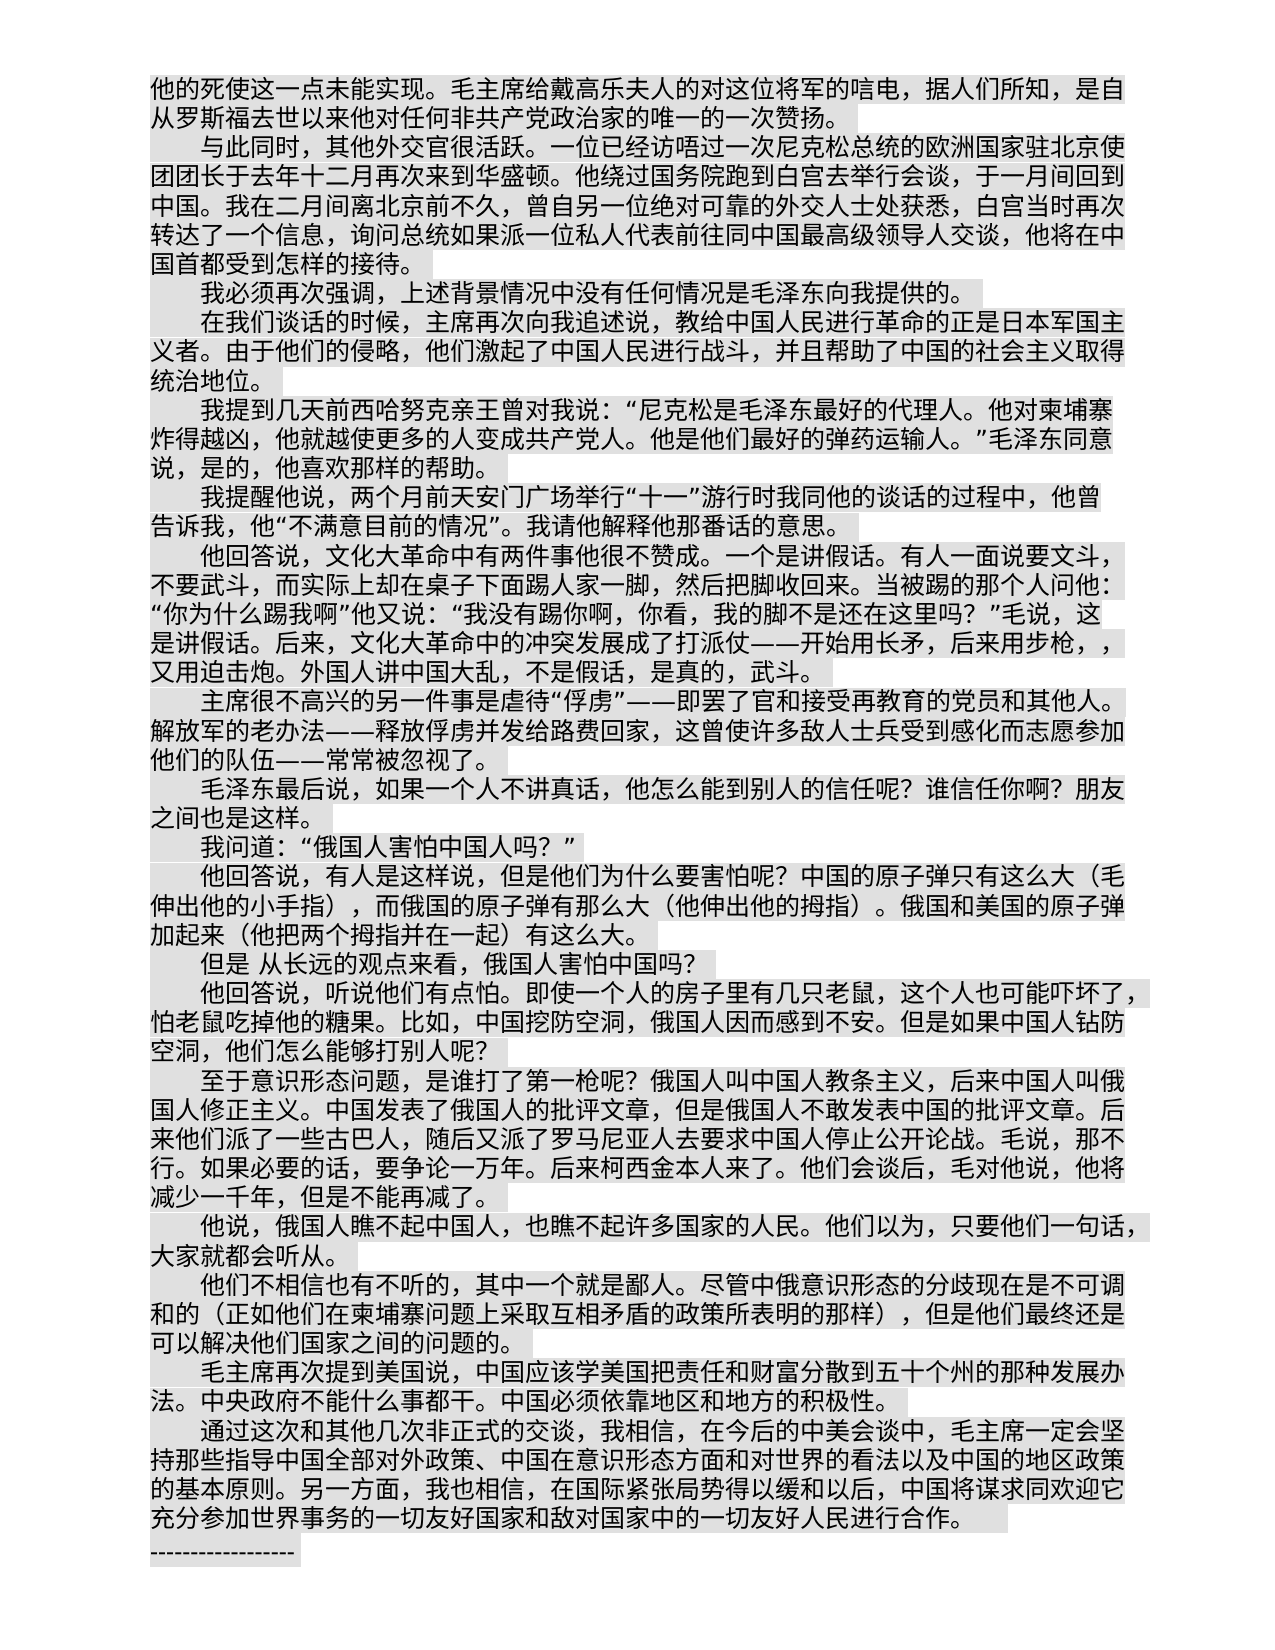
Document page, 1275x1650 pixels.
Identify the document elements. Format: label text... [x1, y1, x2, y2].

text TO 123 西行漫步作者埃德加·斯诺1970年訪問中國一年後，分別在美國及義大利發表文章。1972年作者過逝。 一九七一年四月十八日意大利《时代》周刊---同毛泽东的一次交谈 一九七一年四月三十日美国《生活》杂志--我们同毛泽东谈了话 兩篇文章毛沒有提到日本 ，如果你另有所本，請找出來來源，否則你就是造謠胡扯。 意大利《时代》周刊 同毛泽东的一次交谈 去年十月，我登上了天安门城楼，周恩来总理乎意料地来找我。几秒钟之后，我的妻子和我被介绍给了毛泽东，这发生在中国的中心，在人类四分之一的中心。在下面能容纳五十万人的大广场上，一个大标语牌上写着毛泽东一九七零年五月二十日声明中的一句话，这一声明保证中国坚决支持柬埔寨的西哈努克亲王反对郎诺和美国，坚决支持刚刚建立起来的印之人民反美联盟，毛的这句话是： “全世界人民团结起来，打败美国侵略者及其一切走狗！” 后来，在毛主席七十七寿辰那天，《人民日报》发表了我们在天安门上的照片，照片的说明中把我说成是“美国友好人士”。那天这家报纸在每天都刊登毛思想的右上角登了这样一句话，“全世界人民包括美国人民都是我们的朋友。” 毛总是注意把各国人民同其政府的政策区分开来，我对于自己能作为这一态度的一个象征而感到高兴。 主席同我紧紧握手表示欢迎。他比一九六五年我上一次看到他时瘦了些，但更精神了，正是在那时，他正要采取他的政治生涯中也许是最勇敢的决定，但这一点我是现在才知道的。 主席简短地向我谈了一九六七年的几乎是无政府状态的情况，同时我们一起看那些为庆祝国庆准备的生动的彩车，真是五彩缤纷，形象动人！重点是中国的生产和备战。到处都有穿军装的人，但是，可以看到的为数不多的武器是民兵队伍手里的武器，其中有很多姑娘，头上梳着辫子。颂扬毛的著作的生动的画面一个接一个，但首先是涉及工厂、公社、文化事业和军事生活的画面。全身塑像和半身像，有的很大，重现了站在我身边的这位人物、这位领袖、这位第二次的解放即文化上的解放的创议人的形象。这第二次的解放是为了使革命象原来的那样纯洁，是为了让空前广泛的群众参加到革命中来。 在我们面前通过的游行队伍喊着，毛主席万岁，毛主席万岁，毛主席万万岁！很多青年人的眼里饱含着热泪。 我不由得指着这怀着崇拜心情的游行队伍问毛： “您觉得所有这些怎么样？您的印象如何？” 主席微露嗔色，摇摇头，又说“很好”，但看来他不是十分满意的。这是什么意思？又过来一些游行的人把我们的谈话打断了，使他没有能回答我的问话。只是在经过几周之后，在一次长时间的谈话中，我重新提出这一问题时，毛才非常坦率地向我谈到，个人崇拜是“讨嫌”的。我这才发现，在十月的那天，他的反应并不是赞成那些成千上万双手里拿着用来赞扬毛语录的画面、旗子和鲜花的。 问题仍然是重建党和重建国家的领导机构。据周恩来说，原来的党员恢复组织生活得占百分之九十五，而很多很有经验的干部正在等待重新任命职务。 当然，党的核心形式上在一九六九年四月就已经建立起来，那时，九大选出了新的中央委员会。但是，那时大量的老干部还在公社或者五-七干校（毛发出有关指示的日子）劳动。最严重的情况是，他们还得等待“解放”，还要令人满意地完成“斗、批、改”的三个阶段才能得到解放。另外一些干部被送去进行正常的思想教育，这是所有的党员都应该定期接受的教育。 同时，从家庭开始对新宪法进行全国性的讨论，新宪法号召要提高警惕，要进行群众性的大批判。新宪法的通过同第四届人大召开将一起使文化大革命达到最高峰。新宪法说中国是“中国共产党领导的”“无产阶级专政的社会主义国家”。七月一日将庆祝中国共产党的五十周年，那时，通过在形式上重建省委——这是“改”的象征————以及全国团结，政权的恢复，重建工作将完成。 “走资派”刘接受挑战 一九六六年党瘫痪到最严重程度时，重建的进程是很困难很艰巨的，那时，文化革命发展到了摧毁党的地步。 为什么这样强大的党的创建者和公认的天才领袖要“断然粉碎这个党”呢？这不是毛原来的打算，他只是要把“一小撮”人清除出权力结构。但是，最后触及到了很多高级领导人和毛的一些最老的同事。为首的是刘少奇，他是党的第一副主席，国家主席。 毛泽东永远是党的主席，刘是他的第一“副主席”。但是，一九六四年，毛失去了对他的“继任人”们组成的大部分机构，首先是国家机构的实际控制。比如，一九六五年，他甚至不能在北京的党报上发表一篇重要的文章，文章的目的是开始文化革命的宣传阶段。毛不得不以小册子的方式在上海发表它。 刘及其在中央委员会的盟友一直利用毛的名望利用国家、工会、党校、政治干部和官员来施展阴谋。确实，很多干部都认为自己是真正的毛泽东主义者，但是，刘以及同刘一样思想的那些同伙特别在一九五九到六一年的经济危机之后，在理论上利用了对毛的崇拜，在实际上侮辱了毛主义。他们不强调阶级斗争而只搞生产，他们只靠“专家”来提高技术水平，搞政治为经济权利和技术权利服务。他们主张扩大国家信贷（以及国家债务），而不是“大跃进”，不是以积极的劳动的思想热情来作资本。 在讨论后来成为毛的文化革命的纲领的文件时最后摊牌了。在一次决定性的冲突中，刘顽固地反对毛的第一点、也是最基本的一点：“斗垮走资本主义道路的当权派，批判资产阶级的反动学术“权威””，批判资产阶级和一切剥削阶级的意识形态，改革教育，改革文艺，改革一切不适应社会主义经济基础的上层建筑……” 刘面临的一个选择：要么粉碎自己的机构，要么进行较量。他没有放弃挑战。一九六五年一月二十五日，而不是在此之前，毛决定，刘必须下台。至少是一个高级负责人对我谈了这一点。 毛认为，人民和党员群众虽然是站在他的一边的，但被阴险的反对派引上了邪路。青年必须经历更深刻的第二次革命，接受教育，必须在斗争中接受锻炼，通过深入学习毛的教导重新获得生气。他希望恢复已经丧失的延安时代（一九三七——四七年）的精神，那时，一种平等的思想主宰那个时代，那时，毛的思想和党的首脑们教育党员们去争取最后的胜利。 应当有一种高于一切的思想，这就是毛的教导。这就意味着，高度集中，精简机构，相信群众的积极性和创造性，使城里人学会当农民，优先满足占人口百分之八十的农民的要求，农民自己用本身劳动创造的财富来进行集体投资，取消资产阶级的一切影响。换句话说，毛要的事，他的革命生涯的经历，以及必然的一切结果，让新的一代也来经历一番。 训练大家使用武器 因此，毛的信念所提出的第一个问题就是，党正沿着（苏联）修正主义的道路走向资本主义，正在出现一个新的特权阶层，一个掌权的官僚阶层，一个脱离人民的官吏阶层。第二个问题是同第一个问题密切联系的，即刘少奇妄图提出以妥协来解决中苏之间的僵局的问题。从一九六五年起，美国对北越的进攻出现了把战争扩大到中国的危险。刘要派一个中国代表团参加一九六六年召开的苏共二十三大，目的是恢复中苏联盟。毛的态度恰恰相反：要相信自己，要独立，要把 全国办成一个大学校，学习用人民战争反对美帝国主义和苏联社会帝国主义。 还讨论到了很多次要的问题和一些政治问题，但上面提到的两个问题是基本的。现在，人们说，刘和毛从一开始就代表着“两条路线”。毫无疑问，“两条路线”是存在的。据毛说，在党由两个人领导的四十五年里，也存在这样的情况，“非对抗性矛盾（逐步）变成了对抗性矛盾”（不可调和的矛盾）。是个人争权的斗争吗？人情的因素是不能完全同客观政治现实分开的，但是，毫无疑问，毛和刘之间的冲突首先是由于，两个人对于伟大的中国革命的方法和目标的考虑在实质上是不相同的。 关于后来发生的事已经写了很多，但这些历史是很复杂的，很难在这里用几行字说清。但只要说一点就够了，即毛在解放军帮助下所取得的胜利是如此全面，以致副主席、国防部长林彪可以在党的九大（九大定他为毛的法定继任人）说：“在任何时候、任何情况下，谁反对毛主席、谁反对毛泽东思想，就全党共讨之，全国共诛之。” 现在的事实是，毛泽东思想终于把全国动员到如下这样的目标上来：加速消灭城乡差别;提高生活水平和文化水平；工人、农民、士兵、党的官员和技术人员都一样有可能前进；农业技术和农业生产纳入学校教学内容之中，大家都亲自经历一番；消灭一切资产阶级思想，特别是在知识分子和官员当中残留的资产阶级思想；是学生和工人溶为一体，把学校的理论和工作实践结合起来，这样来使高等教育无产阶级化；按军队的而教育办法训练大家都使用武器；把青年培养成为这样的代表一个阶级的一代人：他们十分开通，受到良好教育，具有为全国人民和全世界人民服务的思想，不顾个人的得失，具有首先使人类最终摆脱饥饿、贪婪、无知、战争和资本主义这样的世界观。 这就是一切？是的，但还有别的。我只是简单地转述了我从官员、毛思想的积极分子以及受过毛思想的“再教育”的人那里听来的话。我也是用毛思想来解释文化革命过去是怎么回事、现在又是怎么回事的。 梦想参军 从林彪在党的九大宣布“无产阶级文化大革命取得了伟大胜利”至今两年以来，几乎占人口百分之九十七的非党群众在今天是如何生活得呢？ 幼儿园的许多孩子们给我唱了《毛主席永远和我们在一起》的歌子。任何人都会对你说他热爱毛主席。而且，今天的人同一九六五年我认识的人，除了大家都佩戴毛主席像章之外，在外表上几乎再没有任何区别。人们的穿着都一样：灰色和浅蓝色的裤子和上衣，男女都一样，别的就是草绿色和蓝色卡叽衣服。许多人宁愿在家里穿较好的和色彩鲜艳的衣服，然而现在在街上看到的“时兴”服装绝对是无产阶级化的。在城市里，农民和知识分子越来越难区分，象街道是干净整齐的一样，这两种人都是干净整齐的。 人们纯朴自然，言谈行动彬彬有礼。今天，群众都更多地受到教育；几乎所有的儿童都上学；在很多工厂里，工人都是中学毕业生。由于在过去二十年里载了许多树，城市变得漂亮起来；对农业的全面改造正改变着农村的旧面貌。 中国显然是从未有过地富裕起来，但不是个人富裕。 人们的营养丰富，身体健康，衣着合身；每周六天工作、参加政治活动或学习技术。空闲的时候，人们如果不去挖地道或修防空洞，就在家休息，或者打乒乓球或者是同朋友去游泳。人们偶尔也有一些担心的事，但担心的不是食品价格上涨、医药费用或税收增加。人们的生活水平不是很高，但是，他们不知道什么是借债和典当，不必担心折磨过他们的父母的饥饿和贫困。人们看到的报纸和杂志登的首先是政治和鼓舞人的消息，现在没有一个中国人是不关心政治的。另一方面，人们不必因这样的消息而感到担心：犯罪行为、经济危机、污辱、种族骚乱、婚姻丑事、吸毒、腐败行为、对富人的阶级性的妒忌等等。正如一个观察家所说的那样，中国是“道德的渊薮”。 我看到，工资稍有变动，即低工资和中等工资略有增加，高工资稍有缩减。 在十几个大城市里，在一些省城和公社里我看到，消费品很好，售价比一九六五年低或者几乎相等。 粮食、食油和棉布都是定量供应的。粮食定量根据人们的工种不同而不同，每人每月的定量在十三公斤到二十公斤之间，再加上目前供应充足的副食品，这是足够的了。中国是世界上生产棉纺品最多的国家，但这是在国际市场上的地位，在国内每人配给五米半棉布。相反，合成纤维品是随便购买的，因而需求量也就很大。食油的定量平均起来可以足够一家人的需要。除此以外，所有的消费品都是随便购买的。我没有看到私人汽车有所增加，为此，城市和铁路运输良好。交通费极低。 普通人一家也许至少有一辆自行车（农民也是如此）。有很多类型的住房，但一般说来都比过去的好（在农村，农民有自己的房屋，不必交房钱）。工厂工人的医疗费用食油他们的组织支付的。医药的售价比起西方国家的售价来简直可以说是不必花钱，避孕药是免费供应的。 除了这一切以外，只要对文化革命进行比较深刻的分析就可能充分地估价中国人民的生活方式。文化革命的效果在工厂、农村的公社、教育、医疗卫生、各种类型的文化活动和军队等方面的组织及政治改变当中是特别显著的。今天，青年的最大的想望是能参加海、陆、空军，但只有少数人被挑选上。 ----------------------------------------------------------- 美国《生活》杂志 毛泽东的一次交谈 毛泽东主席在去年十二月十八日在北京同我进行的一次长达五小时的谈话中，表述了他对中美关系、中俄关系和对外关系方面的其他一些问题以及对无产阶级文化大革命及其后果的一些看法。 主席批评了对毛“个人崇拜”的专讲形式的做法，解释了为什么在文化革命期间曾有必要采取这种讨嫌的做法，并且预言这种做法将逐渐改变。他说，人民共和国政府不久将让能代表美国广泛的政界和新闻舆论界的右、中、左三方面的一些人访问中国。他谈到赞成同美国最高级官员（包括尼克松先生在内）开始进行谈话。他说他寄很大希望于美国人民，认为美国人民将是一只有益于世界的潜在力量。 毛主席强调说，他不希望进行接见记者式的谈话。我们进行的是一次交谈。但是，只是在最近我才能够证实他不反对在不直接引用原话的情况下发表他的某些意见。 那是在清晨。我们共进了早餐，一直谈到一点左右。 毛宽敞的书房里四面都是书架，书架上摆满了数以百计的中文书籍，其中也有少量的外文书籍。许多书中插着注有解释的、作书签用的纸条。大写字桌上高高地堆着报刊和手稿。这是正在从事写作的作家的工作室。通过宽敞的窗户，可以瞥见园景，据说主席亲自在园子里种植蔬菜和试种庄稼。 我们讨论了我写的关于我们上次一九六五年一月谈话的报道，在那篇报道中，我曾写道，他承认中国确有“个人崇拜”。因为我写了这一点，有些人曾批评过我。 他说，那些反对我在一九六七年和一九六八年重访中国的官员都属于一个极左集团的，这个集团曾一度夺了外交部的权，但是，他们都早就被全部清除了。毛继续说，在我们一九六五年进行谈话的时候，许多权力——各个省、各个地方党委内，特别是北京市党委内的宣传工作地权力——他都管不了了。正因为如此，他那时曾说过需要有更多的个人崇拜，以便鼓动群众去摧毁反毛的、党的官僚机构。 今天，情况不同了。主席说，所谓“四个伟大”——对毛本人的称号——“伟大的导师、伟大的领袖、伟大的统帅、伟大的舵手”讨嫌。总有一天要统统去掉。只剩下“TEACHER（导师 ）”这个词，就是教员。毛历来是当教员的，现在还是教员。甚至在他成为共产主义者之前，他就是长沙的一个小学教员。其他的称号一概辞去。 我说：“我常常想，不知道那些呼毛口号最响，挥动旗子最起劲的人，是不是——就象有些人所说的——在打着红旗反红旗。” 毛点点头。他说，这些人分三种。一种是真心实意的。第二种是随大流的——因为别人喊“万岁”，他们也跟着喊。第三种人是伪君子。我（按：指斯诺）没有受这一套的骗是对的。 我说：“我记得，就是你一九四九年进北京之前，中央委员会通过了一个决议——据说是根据你的建议——禁止用任何人的名字来命名街道、城市或地方。” 他说，是的，他们避免了这种做法；但是，其他的崇拜形式出现了。有那么多的标语、画像和石膏像。红卫兵坚持说，如果你周围没有这些东西，你就是反毛。在过去几年中，有必要搞点个人崇拜。现在没有这种必要了，应当降温了。 他接着说，但是，难道美国人就没有自己的个人崇拜吗？各个州的州长、各届总统和内阁各个成员没有 一些人去崇拜他，他怎么能干下去呢？总是有人希望受人崇拜，也总有人愿意崇拜别人。他问我说，如果没有人读你的书和文章，你会高兴吗？总要有点个人崇拜嘛。 毛主席对这种有关神和上帝的现象——人需要被人崇拜，也需要崇拜被人——显然考虑过很多。在以前的访问中，他曾详细谈过这个问题。 我说：“伏尔泰曾写道，如果没有上帝，人类也必须造一个。在那个时代，如果他表示他是一个彻底的无神论者，他就可能掉脑袋。” 毛同意，许多人因为说了比这要轻得多的话就掉了脑袋。 我说：“自那时以来我们已经取得了一些进步。人类已经在一些事情上改变了上帝的观点。其中一件事就是节制生育，在这个问题上，中国现在同五年前或者十年以前比较起来有了很大的变化。” 他说，没有。说我（按：斯诺）受人欺骗了。在乡下，妇女仍然想要男孩。如果第一个和第二个孩子都是女孩，她还想再生一个。如果生了第三个，还是个女孩，这位母亲还想再生。很快就生了九个。这位母亲已经四十五岁左右了，她最后只好决定就这样算了。这种态度必须改变，但是需要时间。在美国情况也许一样吧？ 主席说，要男女完全平等，现在不可能。但是在中国人和美国人之间无需有偏见。可以相互尊重和平等。他说他寄很大希望于这两国人民。 如果苏联不行，那么他将寄希望于美国人民。单是美国就有两亿多人口。生产已经高于各个国家，教育普及。他将高兴看到在那里出现一个党来领导革命，虽然他并不预料在最近的将来就会出现。 他说，同时，外交部正在研究让美国人左、中、右都来访问中国。是否应当让代表垄断资本家的尼克松这样的右派来呢？应当欢迎他来，因为，据毛解释说，目前中美两国之间的问题要跟尼克松解决。毛将高兴同他谈，他当做旅行者也行，当作总统也行。 他说，遗撼的是我（按：指斯诺）代表不了美国；我不是一个垄断资本家。我能够解决台湾问题吗？何必那么僵着？蒋介石还没有死。但是台湾关尼克松什么事？这个问题是杜鲁门和艾奇逊搞的。 有一点提一下也许是适宜的——这并不是我同毛主席谈话内容的一部分——这就是：在北京的外国外交官去年了解到，某些中国人当时正在转达华盛顿给中国政府的信。这种联系旨在向中国领导人说明尼克松先生对亚洲的“新看法”。据说，尼克松坚决要尽快撤出越南，谋求通过谈判由国际保证东南亚的独立；通过弄清台湾问题结束中美关系的僵局，使这个人民共和国进入联合国并同美国建立外交关系。一九七零年有两个重要的法国人来过中国。第一个是计划部长安德烈-贝当古，第二个是戴高乐政权时的总理莫里斯-顾夫-德姆维尔。莫-顾夫-德姆维尔为戴高乐将军访华作好了安排，这次访问本来是准备在今年进行的。我自权威方面获悉，尼克松先生最早是向戴高乐将军透露他打算谋求同中国取得真正的缓和的。有些人当时曾预料戴高乐在访问时将在促成中美认真交谈方面起关键的作用。他的死使这一点未能实现。毛主席给戴高乐夫人的对这位将军的唁电，据人们所知，是自从罗斯福去世以来他对任何非共产党政治家的唯一的一次赞扬。 与此同时，其他外交官很活跃。一位已经访唔过一次尼克松总统的欧洲国家驻北京使团团长于去年十二月再次来到华盛顿。他绕过国务院跑到白宫去举行会谈，于一月间回到中国。我在二月间离北京前不久，曾自另一位绝对可靠的外交人士处获悉，白宫当时再次转达了一个信息，询问总统如果派一位私人代表前往同中国最高级领导人交谈，他将在中国首都受到怎样的接待。 我必须再次强调，上述背景情况中没有任何情况是毛泽东向我提供的。 在我们谈话的时候，主席再次向我追述说，教给中国人民进行革命的正是日本军国主义者。由于他们的侵略，他们激起了中国人民进行战斗，并且帮助了中国的社会主义取得统治地位。 我提到几天前西哈努克亲王曾对我说：“尼克松是毛泽东最好的代理人。他对柬埔寨炸得越凶，他就越使更多的人变成共产党人。他是他们最好的弹药运输人。”毛泽东同意说，是的，他喜欢那样的帮助。 我提醒他说，两个月前天安门广场举行“十一”游行时我同他的谈话的过程中，他曾告诉我，他“不满意目前的情况”。我请他解释他那番话的意思。 他回答说，文化大革命中有两件事他很不赞成。一个是讲假话。有人一面说要文斗，不要武斗，而实际上却在桌子下面踢人家一脚，然后把脚收回来。当被踢的那个人问他：“你为什么踢我啊”他又说：“我没有踢你啊，你看，我的脚不是还在这里吗？”毛说，这是讲假话。后来，文化大革命中的冲突发展成了打派仗——开始用长矛，后来用步枪，，又用迫击炮。外国人讲中国大乱，不是假话，是真的，武斗。 主席很不高兴的另一件事是虐待“俘虏”——即罢了官和接受再教育的党员和其他人。解放军的老办法——释放俘虏并发给路费回家，这曾使许多敌人士兵受到感化而志愿参加他们的队伍——常常被忽视了。 毛泽东最后说，如果一个人不讲真话，他怎么能到别人的信任呢？谁信任你啊？朋友之间也是这样。 我问道：“俄国人害怕中国人吗？” 他回答说，有人是这样说，但是他们为什么要害怕呢？中国的原子弹只有这么大（毛伸出他的小手指），而俄国的原子弹有那么大（他伸出他的拇指）。俄国和美国的原子弹加起来（他把两个拇指并在一起）有这么大。 但是 从长远的观点来看，俄国人害怕中国吗？ 他回答说，听说他们有点怕。即使一个人的房子里有几只老鼠，这个人也可能吓坏了，怕老鼠吃掉他的糖果。比如，中国挖防空洞，俄国人因而感到不安。但是如果中国人钻防空洞，他们怎么能够打别人呢？ 至于意识形态问题，是谁打了第一枪呢？俄国人叫中国人教条主义，后来中国人叫俄国人修正主义。中国发表了俄国人的批评文章，但是俄国人不敢发表中国的批评文章。后来他们派了一些古巴人，随后又派了罗马尼亚人去要求中国人停止公开论战。毛说，那不行。如果必要的话，要争论一万年。后来柯西金本人来了。他们会谈后，毛对他说，他将减少一千年，但是不能再减了。 他说，俄国人瞧不起中国人，也瞧不起许多国家的人民。他们以为，只要他们一句话，大家就都会听从。 他们不相信也有不听的，其中一个就是鄙人。尽管中俄意识形态的分歧现在是不可调和的（正如他们在柬埔寨问题上采取互相矛盾的政策所表明的那样），但是他们最终还是可以解决他们国家之间的问题的。 毛主席再次提到美国说，中国应该学美国把责任和财富分散到五十个州的那种发展办法。中央政府不能什么事都干。中国必须依靠地区和地方的积极性。 通过这次和其他几次非正式的交谈，我相信，在今后的中美会谈中，毛主席一定会坚持那些指导中国全部对外政策、中国在意识形态方面和对世界的看法以及中国的地区政策的基本原则。另一方面，我也相信，在国际紧张局势得以缓和以后，中国将谋求同欢迎它充分参加世界事务的一切友好国家和敌对国家中的一切友好人民进行合作。 ------------------ 另外 在1937年出版的西行漫記裡毛談到抗日戰爭，這是在日本侵華全面戰爭的前一年。 三 论抗日战争 “这一切以及其他的因素，是决定战争的条件，使我们可以对日本的堡垒和战略根据地作最后的决定性的攻击，将日本占领军赶出中国。 “至于军火，日本不能夺取我们内地的兵工厂，而这是仅够供给中国军队用许多年的；他们也不能阻止我们从他们自己手中夺取大量的武器和军火。红军就是用这种方法从国民党手中来装备它现在的部队的：九年以来，国民党成了我们的‘军火运输队’。如果全中国人民联合起来抗日，那末，运用这种战术来取得我们的军火的可能性就更加无限了！ 我问：“你认为这样的战争要打多久？” 答：“那就是坚决地、断然地坚持对日本侵略进行抗战。此外，它还要求遵守我们在呼吁建立民主共和国和国防政府的宣言中所提出的各点。” “这并不是说要放弃战略要冲，只要认为有利，战略要冲还是应该用阵地战来保卫的。但中心战略却比必须是运动战，而着重依靠游击队战术。深垒战必须利用，但这在战略上只是辅助的和次要的。” 我突然想起第二天早上八点有一个约会要参观红军大学——要考察中国共产党人抗日情绪的“诚意”，这个地方大概是最合适不过了。 问：“在实际上，苏维埃政府和红军怎样才能跟国民党军队合作抗日呢？在对外战争中，所有的中国军队，是必须放在统一指挥之下的。如果最高军事会议有红军代表，红军是否愿意遵守它的政治和军事的决定？” 这样的人会是真的在认真地考虑战争吗？ 问：“一旦发生中日战争，你想日本会不会发生革命呢？” 白崇禧、李宗仁、韩复榘、胡宗南、陈诚、张学良、冯玉祥和蔡廷锴都似乎相信：中国战胜日本的唯一希望，最终必须依靠把大军分成机动部队，进行优势的运动战，并且在广大的游击区域中要有能力维持持久的防御，这样先在经济上，后在军事上慢慢拖垮日本。这至少就是他们的理论。 “必须记住，这次战争是在中国境内打的。这就是说日本人受到敌视他们的中国人民的完全包围。日本人的全部给养不得不靠从外面运进来，并且还要加以保护，在各交通线都要重兵驻守，同时在东三省和日本的基地也必须重兵驻守。 答：“是的。只要它是真正抗日的，我们的政府将全心全意遵守这样一个会议的决定。” “你认为在什么条件下，中国人民才能够消耗和打败日本的军队？”我问。 答：“战略应该是一种在一条很长的、流动的、不定的战线上进行运９９ｌｉｂ•ｎｅｔ动战的战略，战略的成功完全要靠在地形险阻的地方保持高度机动性，其特点是进攻和退却都要迅速，集中和分散都要迅速。这将是一种大规模的运动战，而不是深壕、重兵和坚垒的单纯阵地战。我们的战略和战术必须依作战的地形来决定，而这就决定了运动战。 “除了中国正规军之外，我们还应在农民中创建、指导并且在政治上和军事上武装大量的游击队。东三省的这种类型的抗日义勇军的成绩，只不过是全国革命农民中可以动员起来的潜在抵抗力量的极小表现。只要有适当的领导和组织，这种队伍可以弄得日本人一天二十四小时疲于奔命，愁得要死。 “战争的进行中使中国有可能夺获许多日本的俘虏、武器、弹药、战争机器，等等。到了某个时候，我们就越来越可以跟日本军队作阵地战，利用堡垒和深壕了，因为随着战争的进展，抗日军队的技术装备一定会大大的改善，而且还有与外国的重大援助而加强起来。在占领中国的长期负担的重压下，日本的经济是要崩溃的；在无数次胜负不决的战役的考验下，日本军队的士气是要涣散的。当日本帝国主义的浪潮在中国抗战的暗礁上冲散了以后，中国革命人民中潜藏的大量人力，却还可以输送无数为自己的自由而战斗的战士到前线来。 时间已经过了早晨两点，我精疲力尽，但在毛泽东的苍白有点发黄的脸上，我却找不出一些疲倦的表示。在吴亮平翻译和我纪录的时候，它一忽儿在两个小房间之间来回踱步，一忽儿坐下来，一忽儿躺下来，一忽儿倚着桌子读一叠报告。毛夫人也还没有睡。忽然间，他们两个都俯过身去，看到一只飞娥在蜡烛旁边奄奄一息地死去，高兴得叫起来。这确是一支很可爱的小东西，翅膀是淡淡的苹果绿，边上有一条橘黄色和玫瑰色的彩纹。毛泽东打开一本书，把这片彩色的薄纱般的羽翼夹了进去。 “在抗日战争中，中国人民会有比红军对国民党斗争时候所能利用的更大的有利条件。中国是一个很大的国家，只要还有一寸的土地没有在侵略者刺刀的下面，它就不能说是被征服。就算日本占领了一大部分中国，一块有一万万，或者甚至二万万人口的地方，要打败我们，也还差得很远。我们仍旧有很大的力量来抵抗日本军阀，而且在整个战争中，他们还得不断打一场激烈的后卫战。 “有许多人以为一旦日本占领了沿海的几个战略要冲而实行封锁以后，中国就将不可能继续对日抗战了。这是胡说。我们只要看看红军的历史，就可以驳倒这种看法。在有些时候，我们的力量在数量上要比国民党的军队少十倍或二十倍，他们在装备上也胜过我们。他们http://www.99lib.net的经济资源超过我们好几倍，他们还得到外界物资上的援助。可是，为什么红军还能节节获胜，它不仅能够存在到今天，而且还能增加它的力量？ 答：“日本的革命不仅是可能的，而且是一定的。在日军一遭到严重的失败，革命就不可避免地马上要开始发生了。” 问：“怎样才能最好的武装人民、组织人民和训练人民来参加这样的战争？” 问：“中国人民的当前任务是夺回丢给日本帝国主义的全部失地，还是只将日本赶出华北和长城以北的中国领土？” 毛泽东继续说：“从地理方面来说，战场是这样的广大，因此我们有可能以最大的效率来进行运动战，这对像日本这样行动缓慢的战争机器有致命的效果，因为它为了对付后方的袭击，不得不小心翼翼地摸索着前进。如果在一条狭隘的战线上集中重兵、竭力防御一二处要镇，那就完全丢掉了我们地理上和经济组织上的战术有利条件，而重蹈阿比希尼亚的覆辙。我们的战略和战术应该注意避免在战争初期阶段进行大决战，而应该逐步打击敌军有生力量的士气、斗志和军事效率。 一九三六年七月十六日，我坐在毛泽东住处里面一条没有靠背的方凳上。时间已过了晚上九点，“熄灯号”已经吹过，几乎所有的灯火已经熄灭。毛泽东家里的天花板和墙壁，都是从岩石中凿出来的；下面则是砖块地。窗户也是从岩石中凿出的，半窗里挂着一幅布窗帘，我们前面是一张没有上油漆的方桌，铺了一块清洁的红毡，蜡烛在上面毕剥着火花。毛夫人在隔壁房间里，把那天从水果贩子那里买来的野桃子制成蜜饯。毛泽东交叉着腿坐在从岩石中凿成的一个很深的壁龛里，吸着一支前门牌香烟。 问：“你对这样一场战争在军事上和政治上的可能发展趋势有怎么样的看法？” 这里不妨插一句，就是这种战略一般来说似乎也颇得非共产党的中国军事领导人的普遍赞成。南京由于有一支全部靠输入的空军，固然有了一支虽然开支浩大然而力量可观的对内进行镇压的力量，但大部分的专家，对于它在对外战争中的长期价值，却并不存在怎样的幻想。空军和中央军的这种机械化，有许多人甚至视为是化费不赀的玩具，认为在战争初期时肯定有令人感到意外的效果和辅助性的防御作用，但在最初几个星期后，就不能维持主动的作用，因为中国几乎完全没有基本军事工业，足以维持和补充空军或现代战争中任何其他高度技术化的部队。 九*九*藏*书*网答：“是的。我们的军队当然不会开入抗日军队所驻扎的任何区域的——我们在过去也不曾这样做过。红军决不会乘机利用战时的情势。” 问：“在这次‘解放战争’中，你看应该主要采取怎样的战略和战术？” “我们将欢迎并优待被我们俘获的和解除武装的日本官兵。我们不会杀他们。我们将对兄弟一般的对待他们。我们对于日本无产阶级的士兵并无冲突，我们要用一切方法使他们站起来，反对他们本国的法西斯压迫者。我们的口号是：‘联合起来反对共同的压迫者法西斯头子！’。反法西斯的日本士兵是我们的朋友，我们的目标是不矛盾的。” “阿比希尼亚的错误，除了内部政治上的弱点以外，就是在于他们想保有一条纵深战线，使得法西斯便于轰炸，便于放毒气，便于将技术上较强的战争机器对不机动的集中兵力进行袭击，使得自己受到致命的有机伤害。 “我们相信中国人民一旦有了他们自己的政府，开始抗战，需要跟苏联以及其他友邦建立友好联盟时，苏联一定将首先来和我们握手。反对日本帝国主义的斗争，是全世界的事，苏联既是世界的一部分，它同英、美一样不能保持中立。” 他回答说：“三个条件可以保证我们的成功：第一、中国结成抗日民族统一战线；第二、全世界结成反日统一战线；第三、目前在日本帝国主义势力下受苦的被压迫各国人民采取革命行动。在这三个条件中，主要条件是中国人民自己的团结。” 答：“人民必须有组织自己和武装自己的权利。这种自由，蒋介石在过去是不肯给予他们的。但这种压制可并没有完全成功——譬如就红军的情形来说，就是如此。还有，北平、上海和其它各地虽有严重的镇压，但是学生却仍开始把自己组织起来，有了政治上的准备。但是学生和革命的反日群众还没有获得他们的自由，还不能动员起来，加以训练和武装。反过来，当人民大众获得了经济的、社会的和政治的自由，他们的力量就将千百倍的增强，全国人民的真正力量就将显示出来。 毛答：“这要看中国人民的民族统一战线的力量，要看中国和日本国内的许多的决定性因素，要看国际对华援助的程度以及日本内部革命发展的速度而定。如果中国人民的民族统一战线是极其一致的，如果上下左右都是有效地组织起来的，如果那些认识到日本帝国主义对自身利益威胁的各国政府给予中国的国际援助是大量的，如果日本国内很快发生革命，那末这次战争就会很短，很快就可以得到胜利。但是，如果这些条件不能实现，那末战争会是很长久的，但到最后，日本还是要被打败，只不过牺牲重大，全世界都要经历一个痛苦的时期。”99lib•net 问：“共产党对于这样合作的交换条件是什么？” 答：“中国的当前任务是收复全部失地，不仅仅是保卫我们长城以南的主权。这就是说，东三省是必须收复的。但我们并没有将朝鲜包括在内。不过，在我们恢复了中国失地的独立以后，如果朝鲜人要想挣脱日帝国主义的锁链，我们对他们的独立斗争将加以热情的援助。对于台湾也是如此。至于内蒙古，那是汉人和蒙人合居的地方，我们一定要把日本从那里赶出去，帮助内蒙古建立一个自治的政府。” “答案就是，红军和苏维埃政府已在他们区域内的全体人民中，造成了一种磐石般的团结，因为苏区中的每一个人，都准备为他的政府反抗压迫者而战，因为每一个人都是志愿的、自觉的，为着他本身的利益和他认为正确的信仰而战。第二，在苏区的斗争中，人民是由有能力、有力量和有决心的人领导的，他们对于自己的战略上、政治上、经济上以及军事上的需要，都有着深切的了解。红军获得了许多次的胜利——当开始的时候，有决心的革命家手中只握着几十支步枪——因为它在人民中有坚实的基础，能够从老百姓方面甚至从白军方面吸引许多朋友。敌人在军事上强过我们不知多少倍，但在政治上，它却是无法动弹的。 “是的。如果别的帝国主义国家不象日本这样的行动，而且如果中国打败了日本，那就意味着中国人民大众是觉醒了，动员了起来，而且确立了他们的独立。因此，帝国主义这个主要问题也就解决了。” “因此，文体中心点又要归结到全中国人民的动员和团结，统一战线的建立，这就是共产党从一九三二年以来所一直主张的。” 问：“你想苏俄和外蒙古是否会卷入这场战争，是否会来帮助中国？在怎样的情势之下，才有这种可能？” 我在搜集材料上多亏吴亮平给我许多的帮助。他是蒋介石在浙江的故乡奉化一个大地主的儿子。几年以前，因为他那显然有野心的父亲要叫他和蒋总司令的一个亲戚订婚，他就从家里逃出。吴是上海大复大学的毕业生。在上海，帕特·吉文斯曾经逮捕他，使他在华德路监牢里关了两年。他曾经留学法国、英国和苏联，二十六岁，因为作为一个共产党努力工作，领到了制服、住所和食物---后者主要是小米和面条。 “从经济上说，九-九-藏-书-网中国当然不是统一的。但是中国经济的不平衡发展，在对经济高度集中的日本抗战的时候，也是有利的。譬如将上海跟中国其他部分隔绝，对于中国并不像将纽约跟美国其他部分隔绝这样的危害严重。而且，日本要使全中国陷于孤立是不可能的，日本从大陆的观点来看，仍是一个海国，它就不能封锁中国的西北、西南和西部。 答：“这里包含两个问题——外国的政策和中国军队的战略。现在，日本的大陆政策，谁都知道是已经确定的了。那些以为再牺牲一些中国主权，再作一些经济上、政治上或领土上的妥协让步，就可以阻止日本前进的人们，只不过是沉溺在乌托邦的幻想中。南京过去所采取的错误政策，就是根据这种的战略，我们只要看一看东亚的地图，就可知道结果是怎样了。不过我们已经知道，不仅是华北，连长江下游和我们南部的海港，都包括在日本的大陆计划里面。此外，也同样很清楚，日本的海军还想封锁中国海，夺取菲律宾、暹罗（泰国）、印度支那、马来亚和荷属东印度。一旦发生战争，日本必将把这些地方作为它的战略基地，割断英、法、美和中国的联系，独占南太平洋各个海面。这些行动都包括在日本海上战略计划中，我们已看到了这种计划。而且这种海上战略，是必将与日本陆上战略相配合的。 “红军经过自己的斗争，从军阀手中获得了自由，成为一支不可征服的力量。抗日义勇军，也同样的从日本压迫者的手中，获得了行动自由，武装了他们自己。中国人民如果加以训练起来、武装起来和组织起来，他们也一样可以成为一支不可战胜的力量。” 问：“红军是否同意，除了得到最高军事会议的允许或命令之外，不开入也不进攻国民党军队所驻扎的区域？” 答：“苏联当然也不是一个孤立的国家。它不能不顾远东的事态。它不能保持消极被动。它是坐视日本征服全中国，把中国作为进攻苏联的战略基地？还是帮助中国人民抵抗日本侵略者，争取独立，同俄国人民建立友好关系呢？我们认为俄国会采取后一条途径的。 毛泽东开始回答我提出关于共产党对日政策的第一个问题，我的问题是这样的：“如果日本被打败了而且被逐出了中国，你是不是以为‘外国帝国主义’这个大问题总的来说也就此解决了呢？” 坐在我旁边的是吴亮平，他是一位年轻的苏维埃“干部”，在我对毛泽东进行“正式”访问时担任译员。我把毛泽东对我所提出的问题的回答，用英文全部记下来，然后又译成了中文，由毛泽东改正，他对具体细节也必力求准确是有名的。靠着吴先生的帮助，这些访问再译成了英文，经过这样的反复，我相信这几节文字很少有报道的错误。 [150, 75, 1125, 1567]
